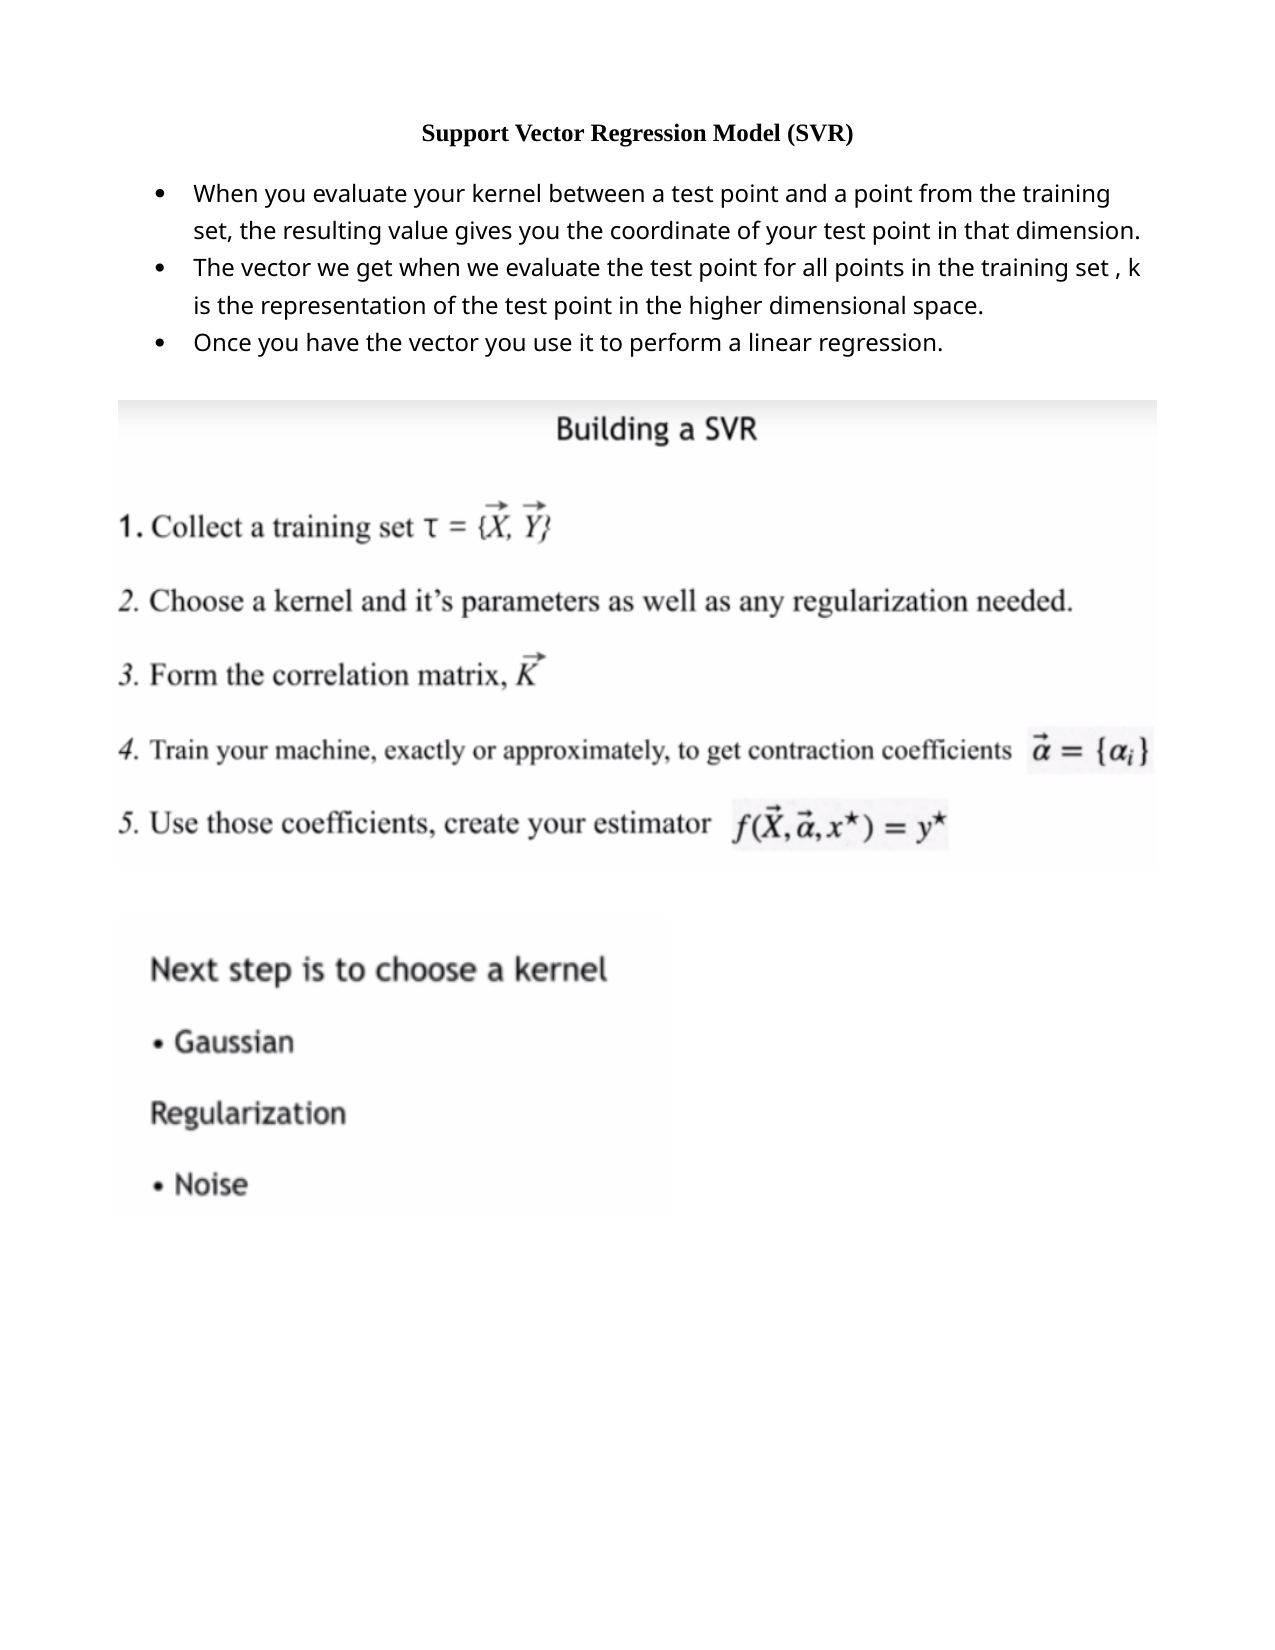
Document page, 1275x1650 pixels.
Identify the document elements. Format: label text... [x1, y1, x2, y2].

list The vector we get when we evaluate the test point for all points in the training set , k is the representation of the test point in the higher dimensional space. [156, 251, 1157, 321]
list When you evaluate your kernel between a test point and a point from the training set, the resulting value gives you the coordinate of your test point in that dimension. [156, 176, 1157, 246]
picture [118, 400, 1157, 871]
list Once you have the vector you use it to perform a linear regression. [156, 326, 1157, 358]
picture [118, 917, 667, 1217]
